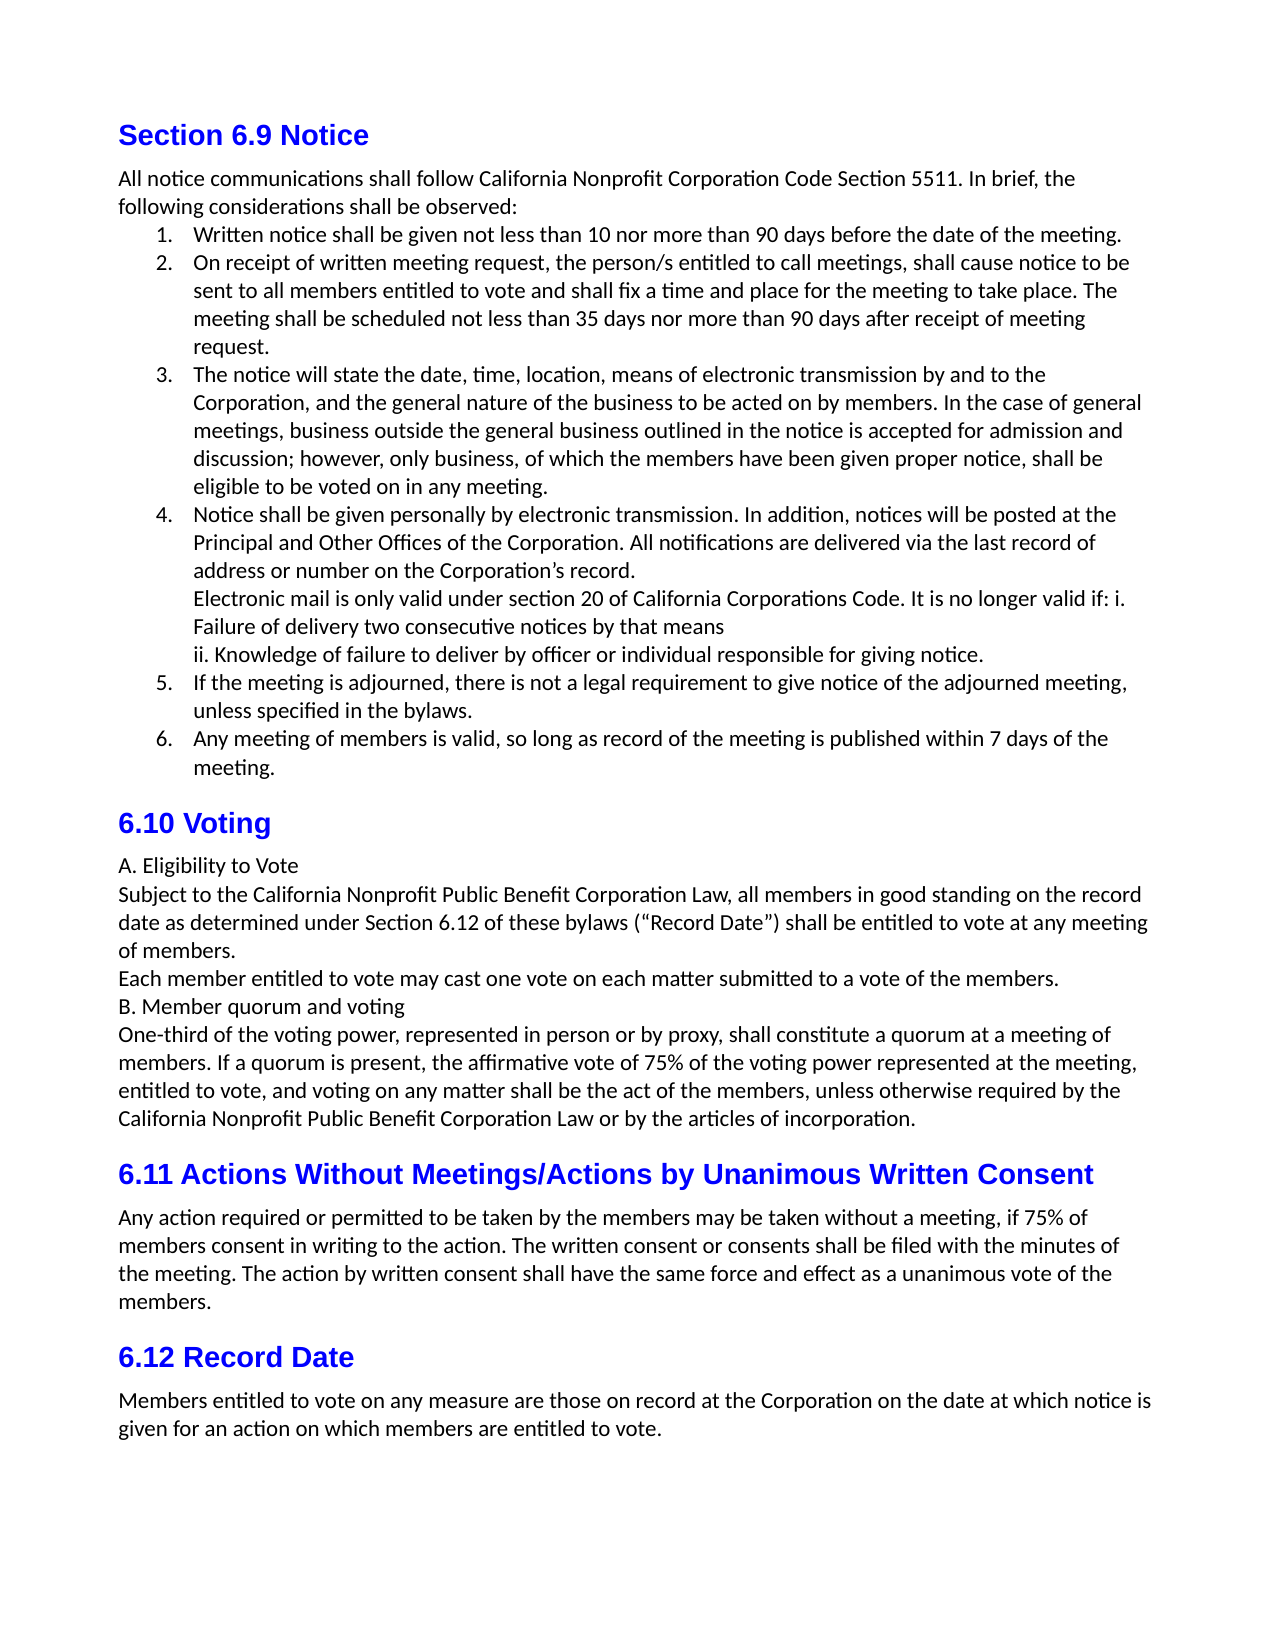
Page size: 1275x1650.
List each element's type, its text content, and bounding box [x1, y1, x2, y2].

text One-third of the voting power, represented in person or by proxy, shall constitute a quorum at a meeting of members. If a quorum is present, the affirmative vote of 75% of the voting power represented at the meeting, entitled to vote, and voting on any matter shall be the act of the members, unless otherwise required by the California Nonprofit Public Benefit Corporation Law or by the articles of incorporation. [118, 1020, 1157, 1132]
text All notice communications shall follow California Nonprofit Corporation Code Section 5511. In brief, the following considerations shall be observed: [118, 164, 1157, 220]
text A. Eligibility to Vote [118, 852, 1157, 880]
subtitle 6.10 Voting [118, 806, 1157, 839]
subtitle Section 6.9 Notice [118, 118, 1157, 152]
text Any action required or permitted to be taken by the members may be taken without a meeting, if 75% of members consent in writing to the action. The written consent or consents shall be filed with the minutes of the meeting. The action by written consent shall have the same force and effect as a unanimous vote of the members. [118, 1203, 1157, 1315]
list Electronic mail is only valid under section 20 of California Corporations Code. It is no longer valid if: i. Failure of delivery two consecutive notices by that means [156, 584, 1157, 641]
list ii. Knowledge of failure to deliver by officer or individual responsible for giving notice. [156, 641, 1157, 668]
subtitle 6.11 Actions Without Meetings/Actions by Unanimous Written Consent [118, 1157, 1157, 1190]
list Notice shall be given personally by electronic transmission. In addition, notices will be posted at the Principal and Other Offices of the Corporation. All notifications are delivered via the last record of address or number on the Corporation’s record. [156, 500, 1157, 584]
text Members entitled to vote on any measure are those on record at the Corporation on the date at which notice is given for an action on which members are entitled to vote. [118, 1386, 1157, 1442]
list If the meeting is adjourned, there is not a legal requirement to give notice of the adjourned meeting, unless specified in the bylaws. [156, 668, 1157, 724]
list The notice will state the date, time, location, means of electronic transmission by and to the Corporation, and the general nature of the business to be acted on by members. In the case of general meetings, business outside the general business outlined in the notice is accepted for admission and discussion; however, only business, of which the members have been given proper notice, shall be eligible to be voted on in any meeting. [156, 360, 1157, 500]
list Any meeting of members is valid, so long as record of the meeting is published within 7 days of the meeting. [156, 724, 1157, 781]
list On receipt of written meeting request, the person/s entitled to call meetings, shall cause notice to be sent to all members entitled to vote and shall fix a time and place for the meeting to take place. The meeting shall be scheduled not less than 35 days nor more than 90 days after receipt of meeting request. [156, 248, 1157, 360]
text Subject to the California Nonprofit Public Benefit Corporation Law, all members in good standing on the record date as determined under Section 6.12 of these bylaws (“Record Date”) shall be entitled to vote at any meeting of members. [118, 880, 1157, 964]
list Written notice shall be given not less than 10 nor more than 90 days before the date of the meeting. [156, 220, 1157, 248]
text B. Member quorum and voting [118, 992, 1157, 1020]
subtitle 6.12 Record Date [118, 1340, 1157, 1373]
text Each member entitled to vote may cast one vote on each matter submitted to a vote of the members. [118, 964, 1157, 992]
